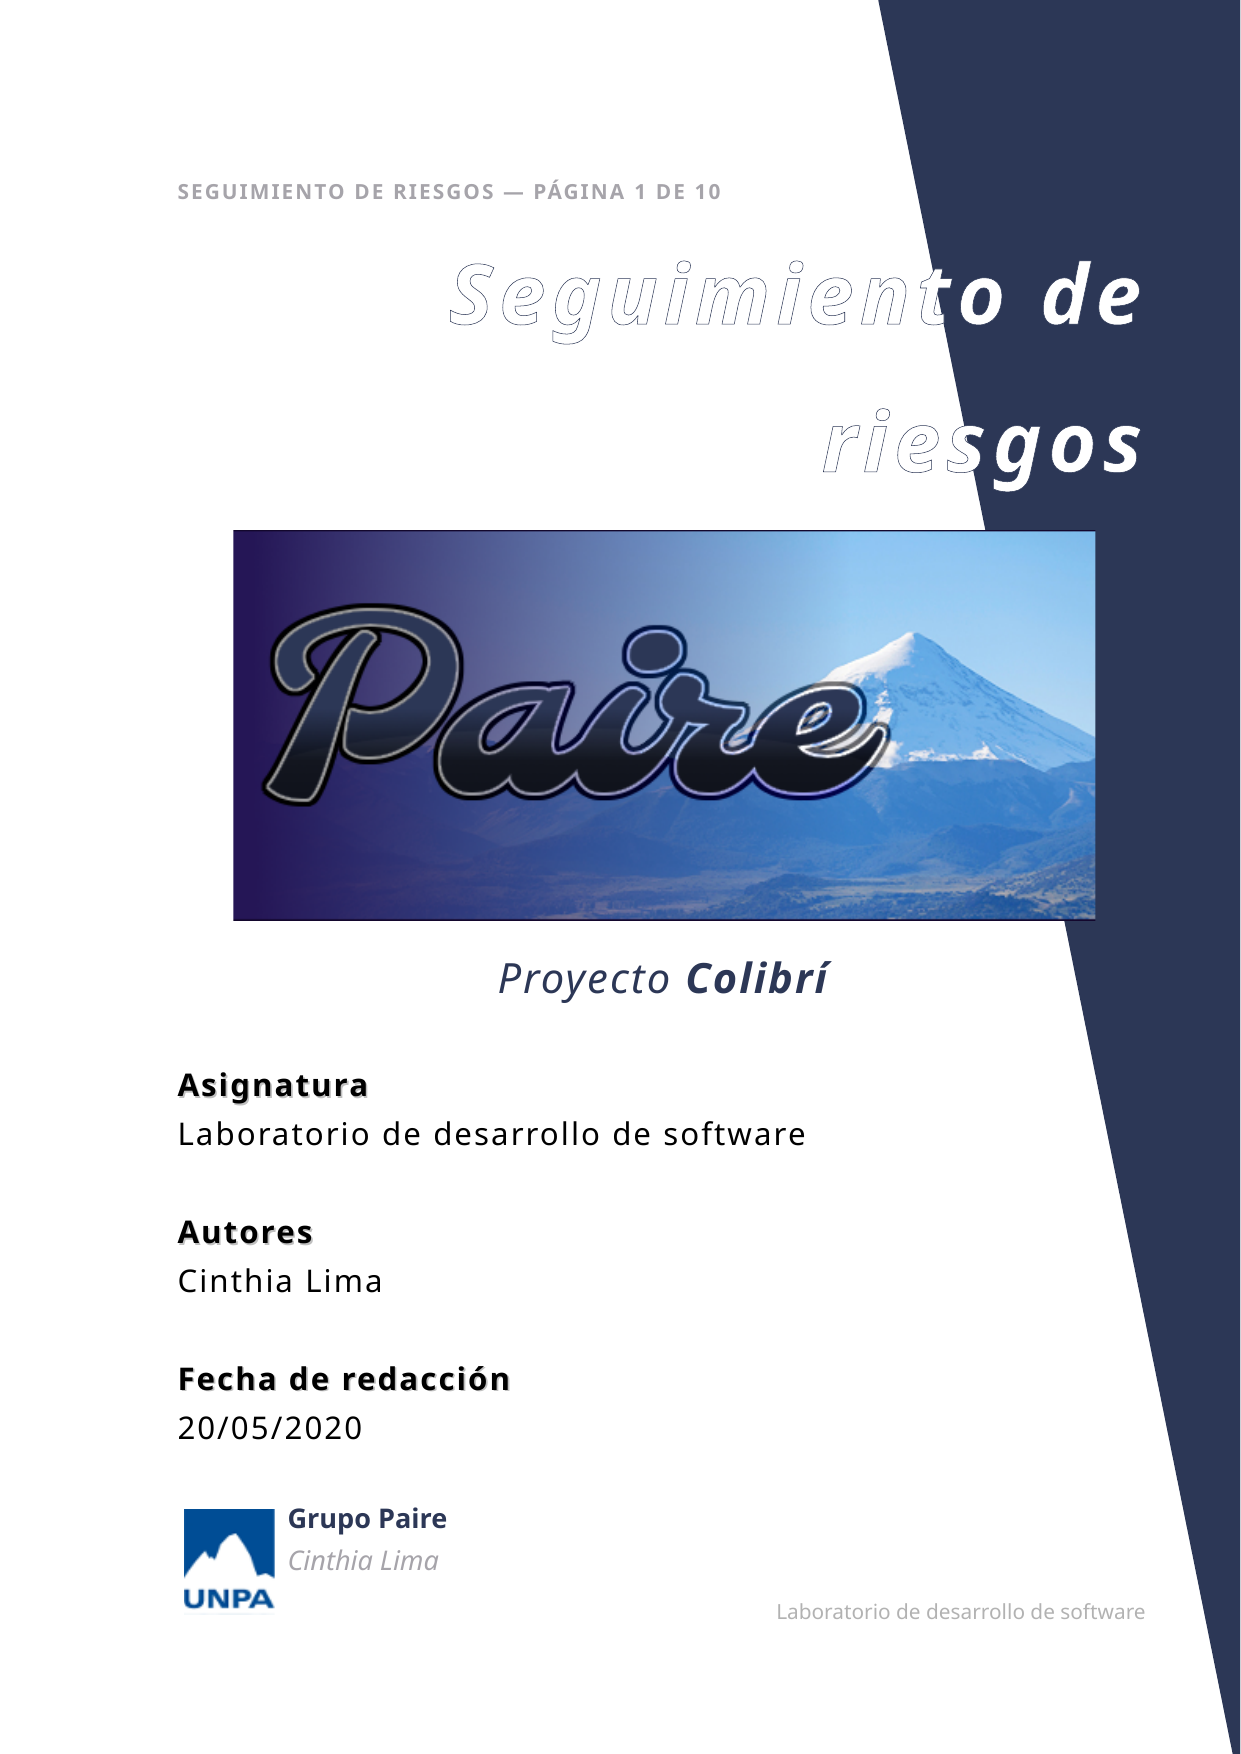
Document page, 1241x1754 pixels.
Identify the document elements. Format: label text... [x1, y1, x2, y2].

picture [233, 530, 1096, 921]
text Seguimiento de riesgos [177, 235, 978, 496]
text Proyecto Colibrí [177, 949, 1081, 1006]
picture [184, 1509, 275, 1615]
text Laboratorio de desarrollo de software [177, 1112, 1111, 1154]
text Asignatura [177, 1063, 1101, 1106]
text 20/05/2020 [177, 1406, 1152, 1448]
text Cinthia Lima [177, 1259, 1140, 1301]
text Fecha de redacción [177, 1357, 1152, 1399]
text Autores [177, 1210, 1131, 1252]
